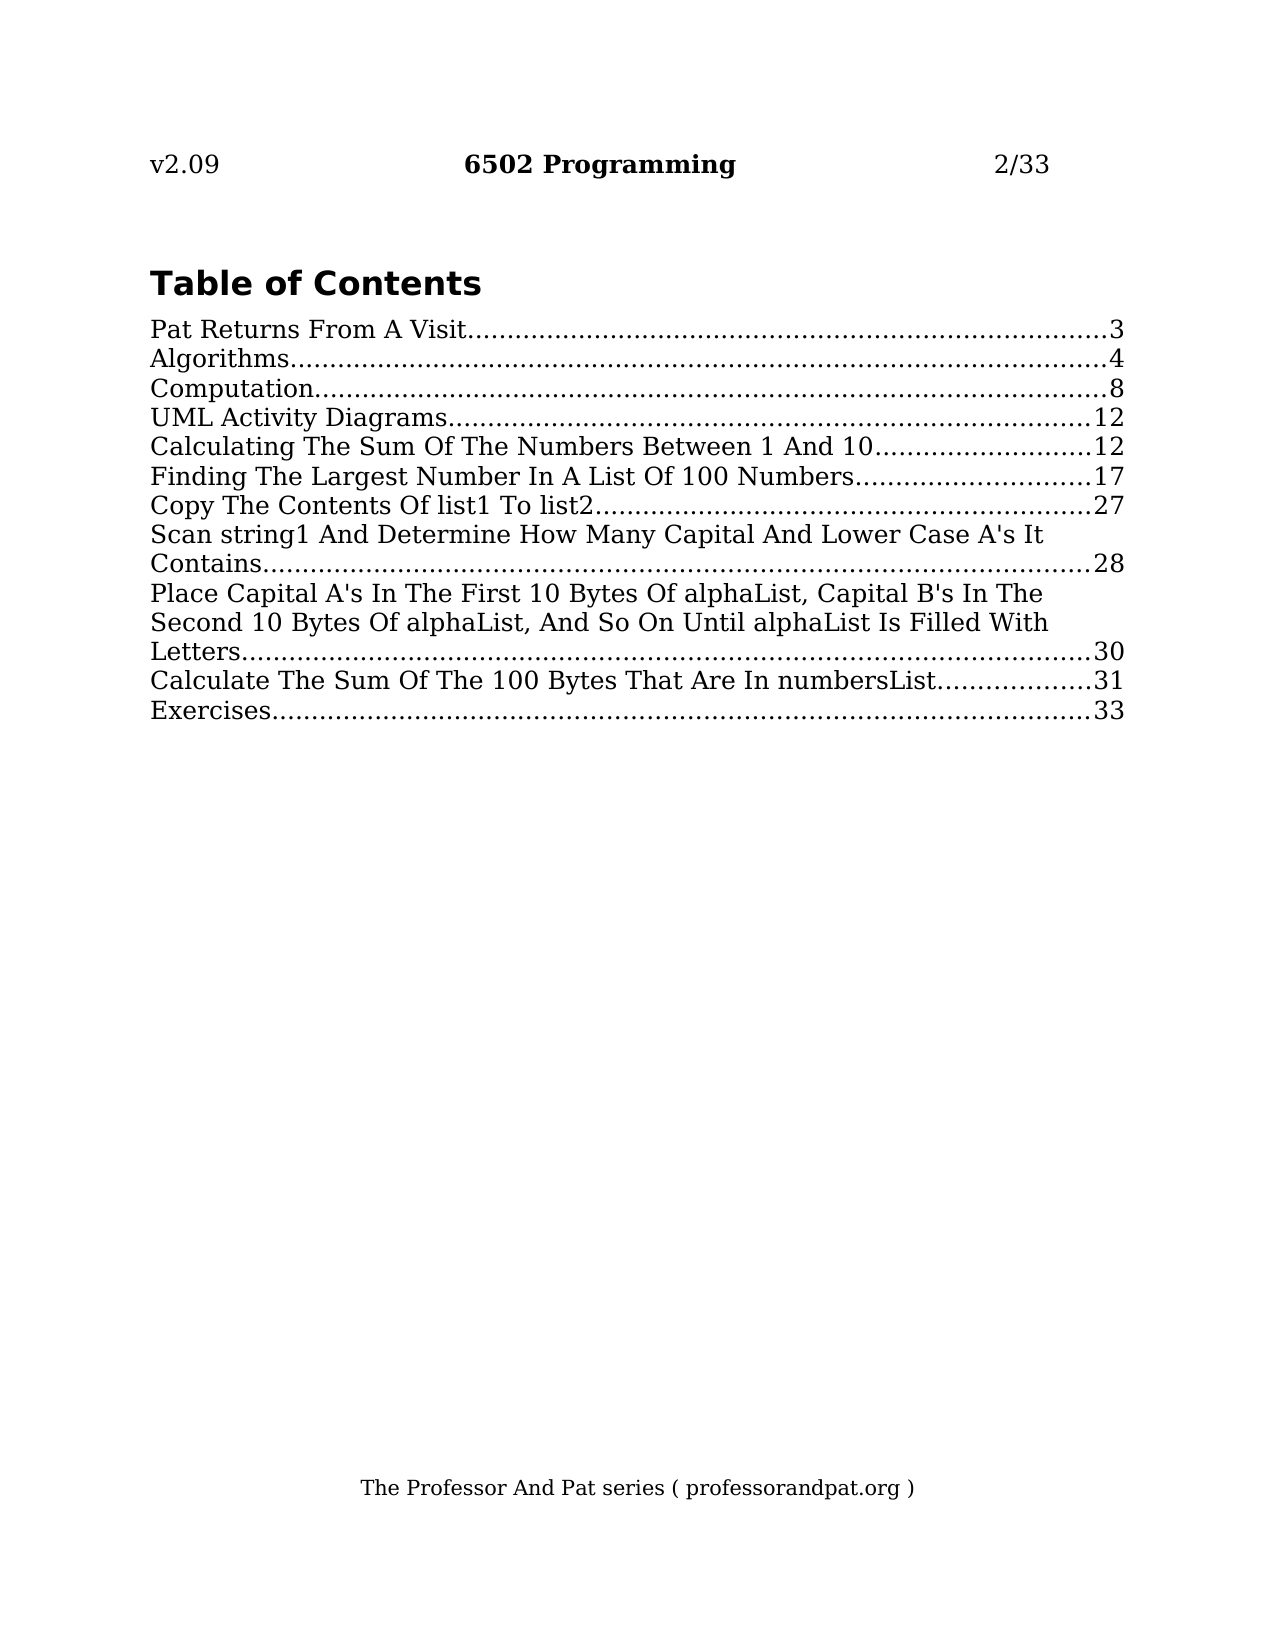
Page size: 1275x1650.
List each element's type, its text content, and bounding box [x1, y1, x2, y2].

subtitle Table of Contents [150, 264, 1125, 303]
text Place Capital A's In The First 10 Bytes Of alphaList, Capital B's In The Second 10 Bytes Of alphaList, And So On Until alphaList Is Filled With Letters 30 [150, 579, 1125, 667]
text Finding The Largest Number In A List Of 100 Numbers 17 [150, 462, 1125, 491]
text Calculating The Sum Of The Numbers Between 1 And 10 12 [150, 432, 1125, 462]
text Computation 8 [150, 374, 1125, 403]
text Scan string1 And Determine How Many Capital And Lower Case A's It Contains 28 [150, 520, 1125, 579]
text Exercises 33 [150, 696, 1125, 725]
text Algorithms 4 [150, 344, 1125, 374]
text Calculate The Sum Of The 100 Bytes That Are In numbersList 31 [150, 667, 1125, 696]
text Pat Returns From A Visit 3 [150, 315, 1125, 344]
text Copy The Contents Of list1 To list2 27 [150, 491, 1125, 520]
text UML Activity Diagrams 12 [150, 403, 1125, 432]
